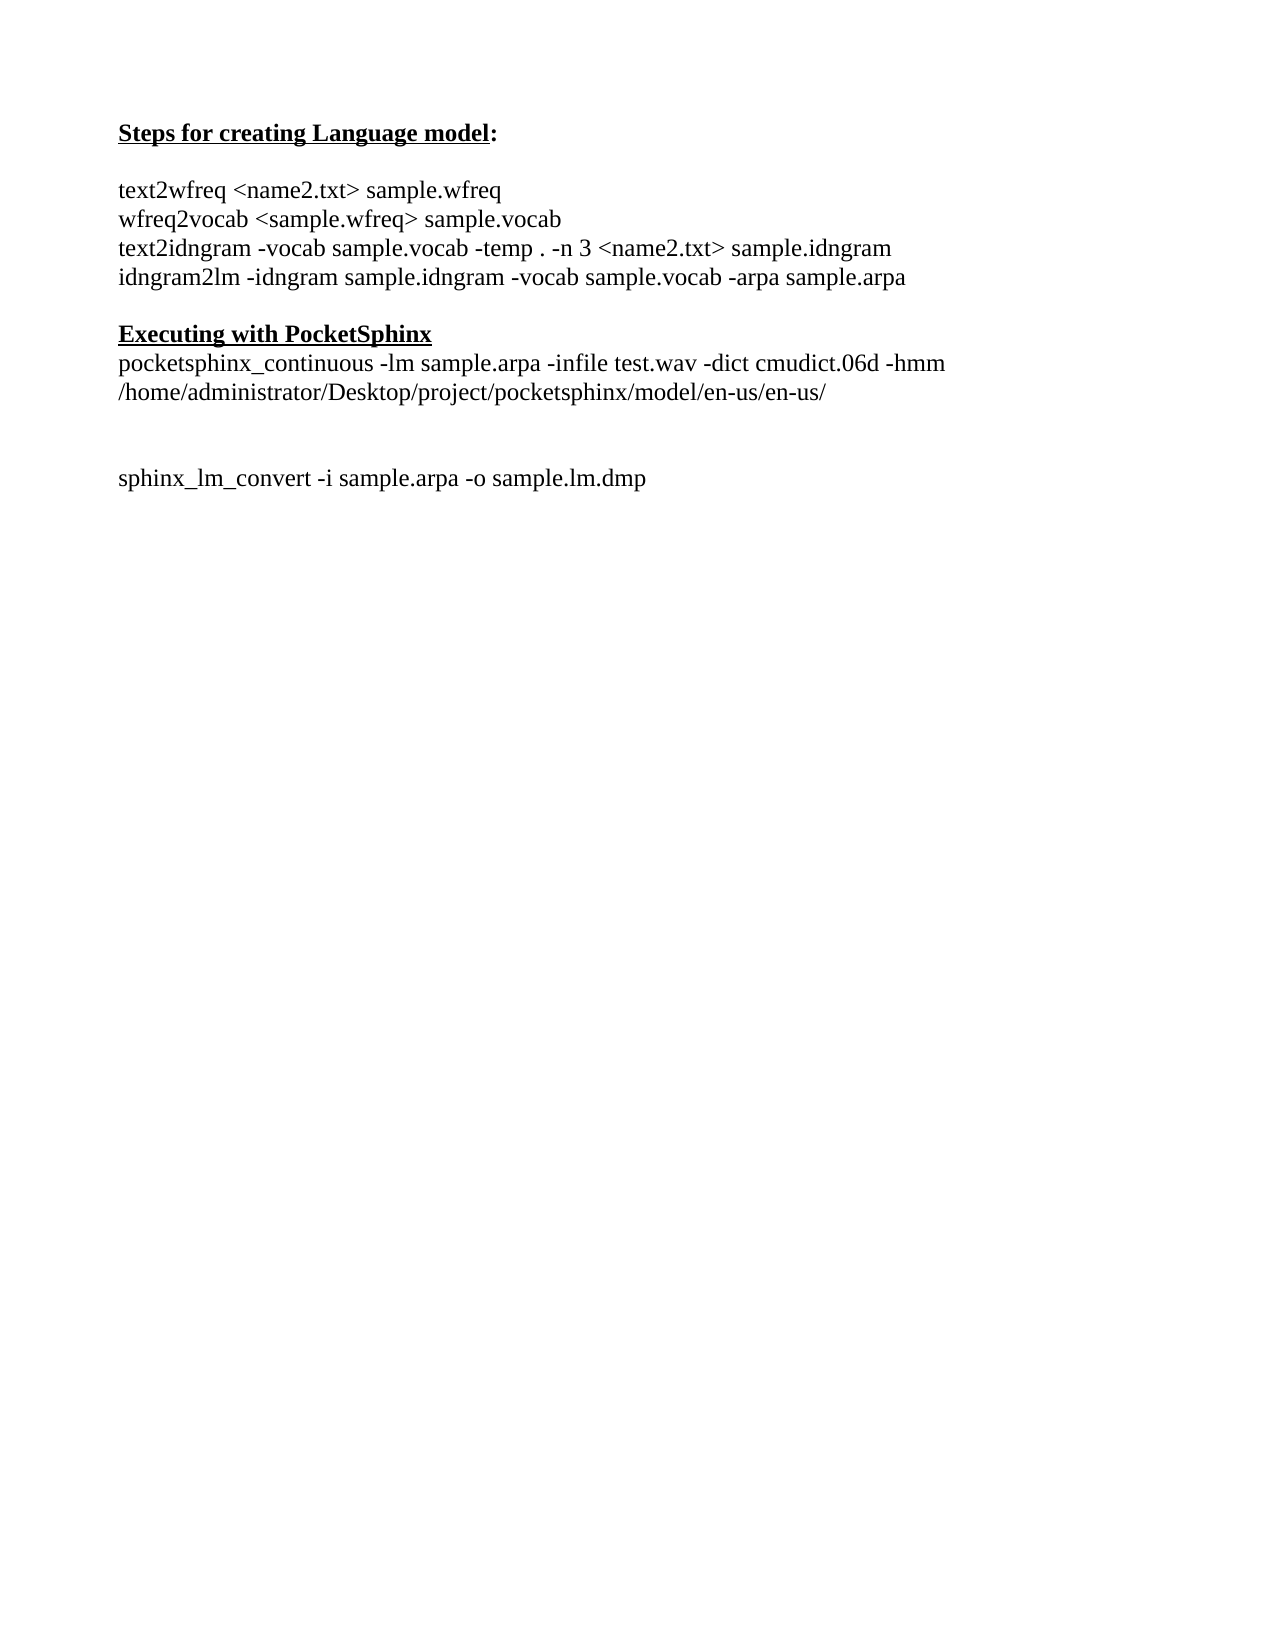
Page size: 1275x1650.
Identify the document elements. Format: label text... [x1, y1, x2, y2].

text wfreq2vocab <sample.wfreq> sample.vocab [118, 204, 1157, 233]
text idngram2lm -idngram sample.idngram -vocab sample.vocab -arpa sample.arpa [118, 262, 1157, 291]
text text2wfreq <name2.txt> sample.wfreq [118, 176, 1157, 204]
text sphinx_lm_convert -i sample.arpa -o sample.lm.dmp [118, 463, 1157, 492]
text pocketsphinx_continuous -lm sample.arpa -infile test.wav -dict cmudict.06d -hmm /home/administrator/Desktop/project/pocketsphinx/model/en-us/en-us/ [118, 348, 1157, 406]
text Steps for creating Language model: [118, 118, 1157, 147]
text Executing with PocketSphinx [118, 319, 1157, 348]
text text2idngram -vocab sample.vocab -temp . -n 3 <name2.txt> sample.idngram [118, 233, 1157, 262]
